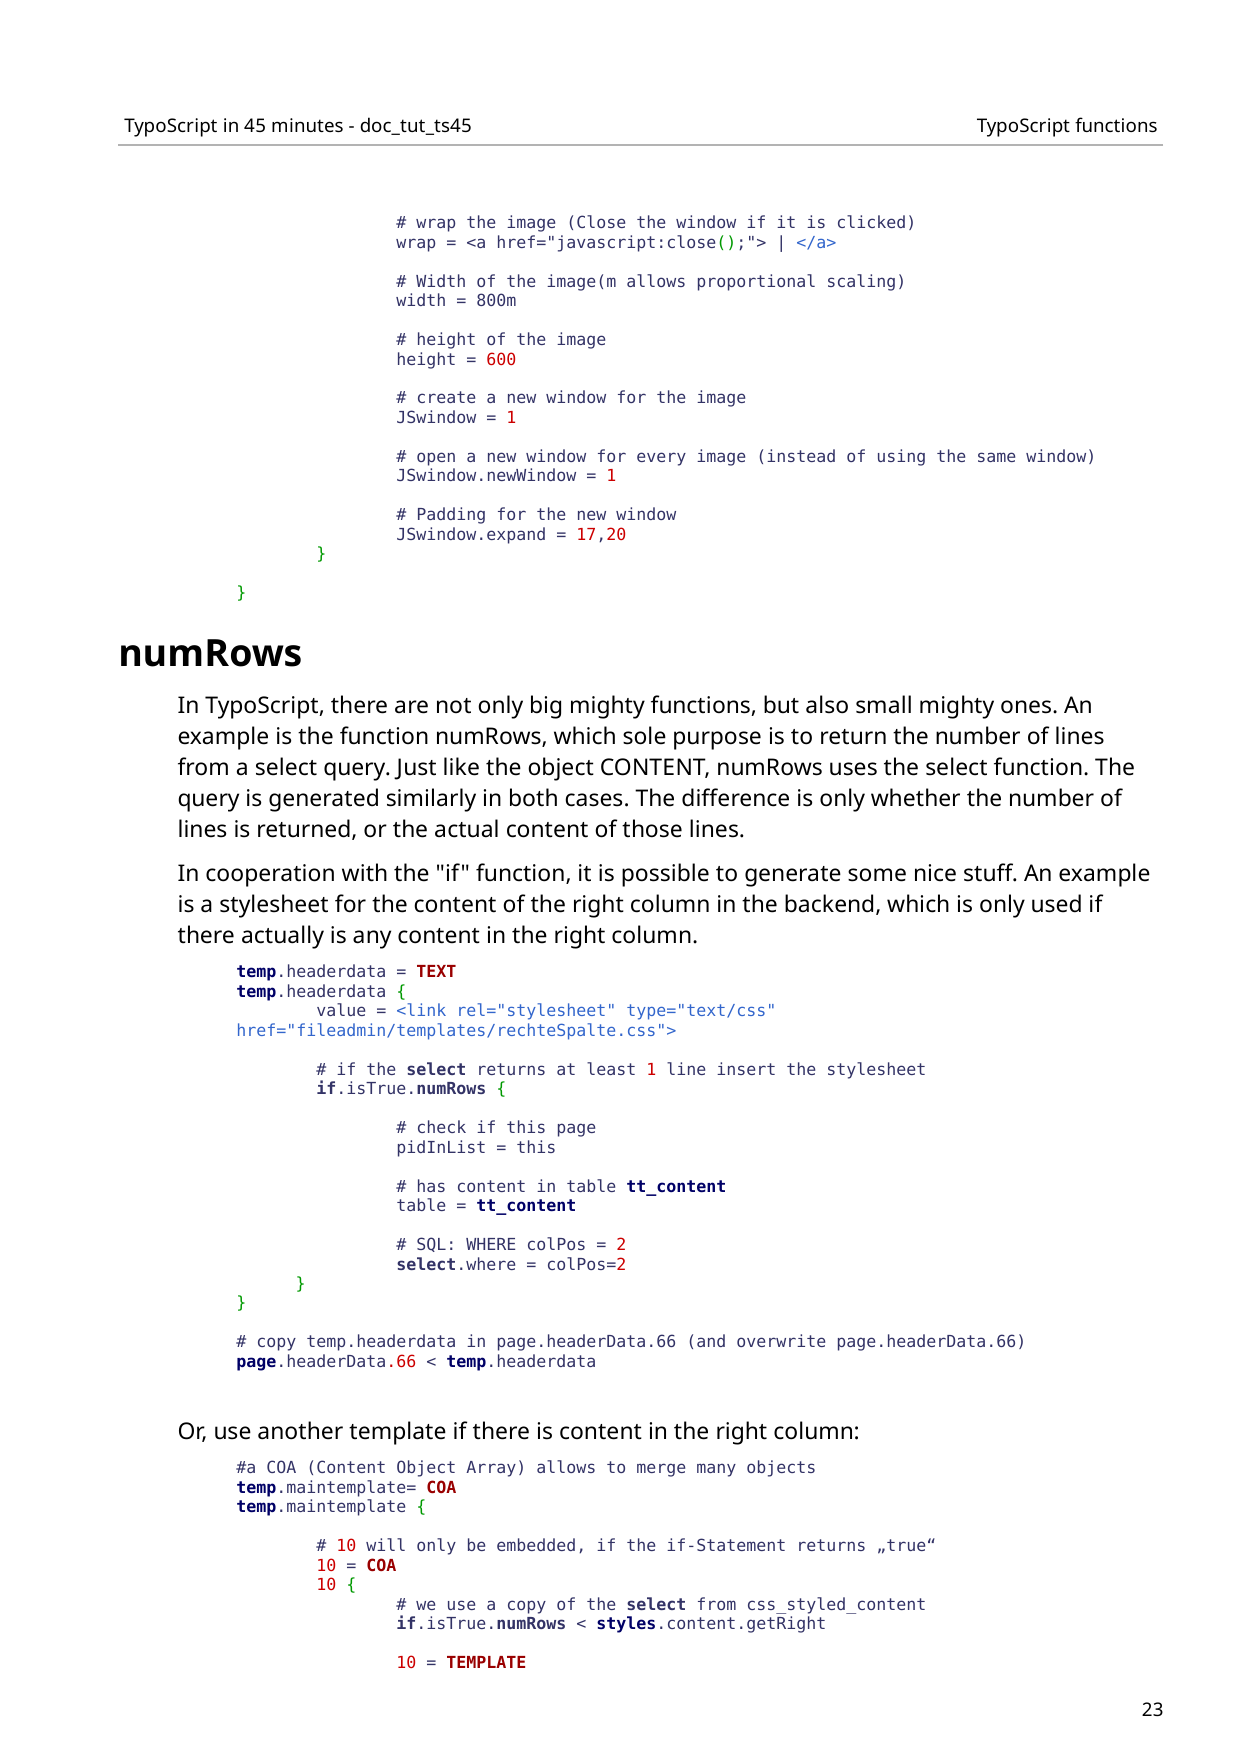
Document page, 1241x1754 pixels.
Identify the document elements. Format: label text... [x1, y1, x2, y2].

text 10 { [236, 1575, 1163, 1594]
text JSwindow.expand = 17,20 [236, 525, 1163, 544]
text # copy temp.headerdata in page.headerData.66 (and overwrite page.headerData.66) [236, 1332, 1163, 1352]
text 10 = TEMPLATE [236, 1653, 1163, 1672]
text } [236, 583, 1163, 603]
text # height of the image [236, 330, 1163, 349]
text temp.maintemplate { [236, 1497, 1163, 1517]
text height = 600 [236, 349, 1163, 369]
text In TypoScript, there are not only big mighty functions, but also small mighty ones. An example is the function numRows, which sole purpose is to return the number of lines from a select query. Just like the object CONTENT, numRows uses the select function. The query is generated similarly in both cases. The difference is only whether the number of lines is returned, or the actual content of those lines. [177, 689, 1163, 844]
text # 10 will only be embedded, if the if-Statement returns „true“ [236, 1536, 1163, 1556]
text if.isTrue.numRows { [236, 1079, 1163, 1098]
text # wrap the image (Close the window if it is clicked) [236, 213, 1163, 232]
text temp.headerdata { [236, 982, 1163, 1001]
text # Width of the image(m allows proportional scaling) [236, 271, 1163, 291]
text } [236, 1274, 1163, 1293]
text JSwindow.newWindow = 1 [236, 466, 1163, 486]
text select.where = colPos=2 [236, 1254, 1163, 1274]
text JSwindow = 1 [236, 408, 1163, 427]
text } [236, 1293, 1163, 1313]
text width = 800m [236, 291, 1163, 310]
text table = tt_content [236, 1196, 1163, 1215]
text # SQL: WHERE colPos = 2 [236, 1235, 1163, 1254]
text } [236, 544, 1163, 564]
text Or, use another template if there is content in the right column: [177, 1415, 1163, 1446]
text pidInList = this [236, 1137, 1163, 1157]
text wrap = <a href="javascript:close();"> | </a> [236, 232, 1163, 252]
text if.isTrue.numRows < styles.content.getRight [236, 1614, 1163, 1633]
text 10 = COA [236, 1556, 1163, 1575]
text # Padding for the new window [236, 505, 1163, 525]
text # has content in table tt_content [236, 1176, 1163, 1196]
subtitle numRows [118, 626, 1163, 677]
text # if the select returns at least 1 line insert the stylesheet [236, 1059, 1163, 1079]
text # we use a copy of the select from css_styled_content [236, 1594, 1163, 1614]
text #a COA (Content Object Array) allows to merge many objects [236, 1458, 1163, 1478]
text # create a new window for the image [236, 388, 1163, 408]
text temp.headerdata = TEXT [236, 962, 1163, 982]
text value = <link rel="stylesheet" type="text/css" href="fileadmin/templates/rechteSpalte.css"> [236, 1001, 1163, 1040]
text # check if this page [236, 1118, 1163, 1137]
text # open a new window for every image (instead of using the same window) [236, 447, 1163, 466]
text In cooperation with the "if" function, it is possible to generate some nice stuff. An example is a stylesheet for the content of the right column in the backend, which is only used if there actually is any content in the right column. [177, 857, 1163, 950]
text page.headerData.66 < temp.headerdata [236, 1352, 1163, 1371]
text temp.maintemplate= COA [236, 1478, 1163, 1497]
